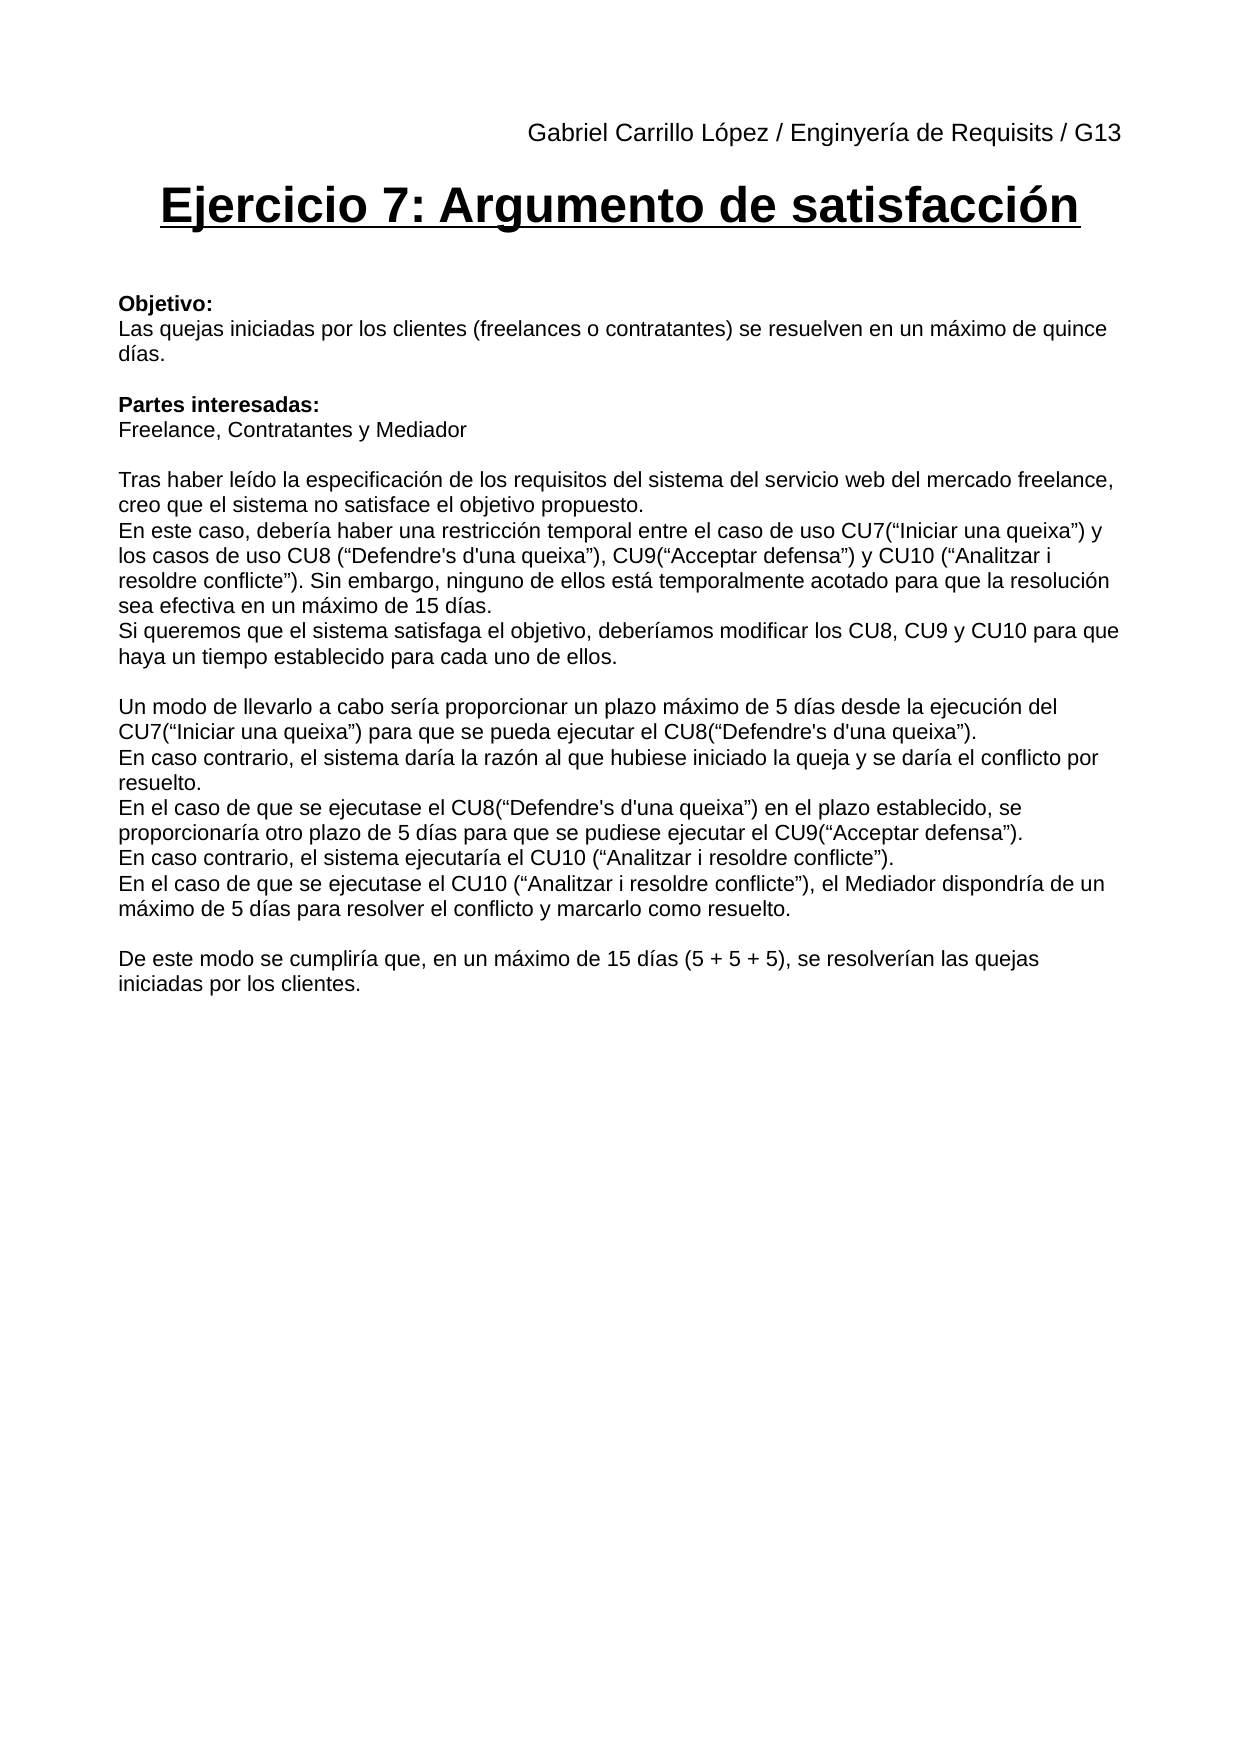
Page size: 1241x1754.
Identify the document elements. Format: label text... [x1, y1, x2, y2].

text En el caso de que se ejecutase el CU8(“Defendre's d'una queixa”) en el plazo establecido, se proporcionaría otro plazo de 5 días para que se pudiese ejecutar el CU9(“Acceptar defensa”). [118, 795, 1122, 845]
text Tras haber leído la especificación de los requisitos del sistema del servicio web del mercado freelance, creo que el sistema no satisface el objetivo propuesto. [118, 467, 1122, 517]
text En caso contrario, el sistema ejecutaría el CU10 (“Analitzar i resoldre conflicte”). [118, 845, 1122, 870]
text Freelance, Contratantes y Mediador [118, 417, 1122, 442]
text En caso contrario, el sistema daría la razón al que hubiese iniciado la queja y se daría el conflicto por resuelto. [118, 744, 1122, 795]
text De este modo se cumpliría que, en un máximo de 15 días (5 + 5 + 5), se resolverían las quejas iniciadas por los clientes. [118, 946, 1122, 996]
text En este caso, debería haber una restricción temporal entre el caso de uso CU7(“Iniciar una queixa”) y los casos de uso CU8 (“Defendre's d'una queixa”), CU9(“Acceptar defensa”) y CU10 (“Analitzar i resoldre conflicte”). Sin embargo, ninguno de ellos está temporalmente acotado para que la resolución sea efectiva en un máximo de 15 días. [118, 517, 1122, 618]
text Objetivo: [118, 291, 1122, 316]
text Gabriel Carrillo López / Enginyería de Requisits / G13 [118, 118, 1122, 147]
text Ejercicio 7: Argumento de satisfacción [118, 176, 1122, 233]
text Un modo de llevarlo a cabo sería proporcionar un plazo máximo de 5 días desde la ejecución del CU7(“Iniciar una queixa”) para que se pueda ejecutar el CU8(“Defendre's d'una queixa”). [118, 694, 1122, 744]
text Las quejas iniciadas por los clientes (freelances o contratantes) se resuelven en un máximo de quince días. [118, 316, 1122, 366]
text Partes interesadas: [118, 391, 1122, 417]
text En el caso de que se ejecutase el CU10 (“Analitzar i resoldre conflicte”), el Mediador dispondría de un máximo de 5 días para resolver el conflicto y marcarlo como resuelto. [118, 870, 1122, 921]
text Si queremos que el sistema satisfaga el objetivo, deberíamos modificar los CU8, CU9 y CU10 para que haya un tiempo establecido para cada uno de ellos. [118, 618, 1122, 669]
